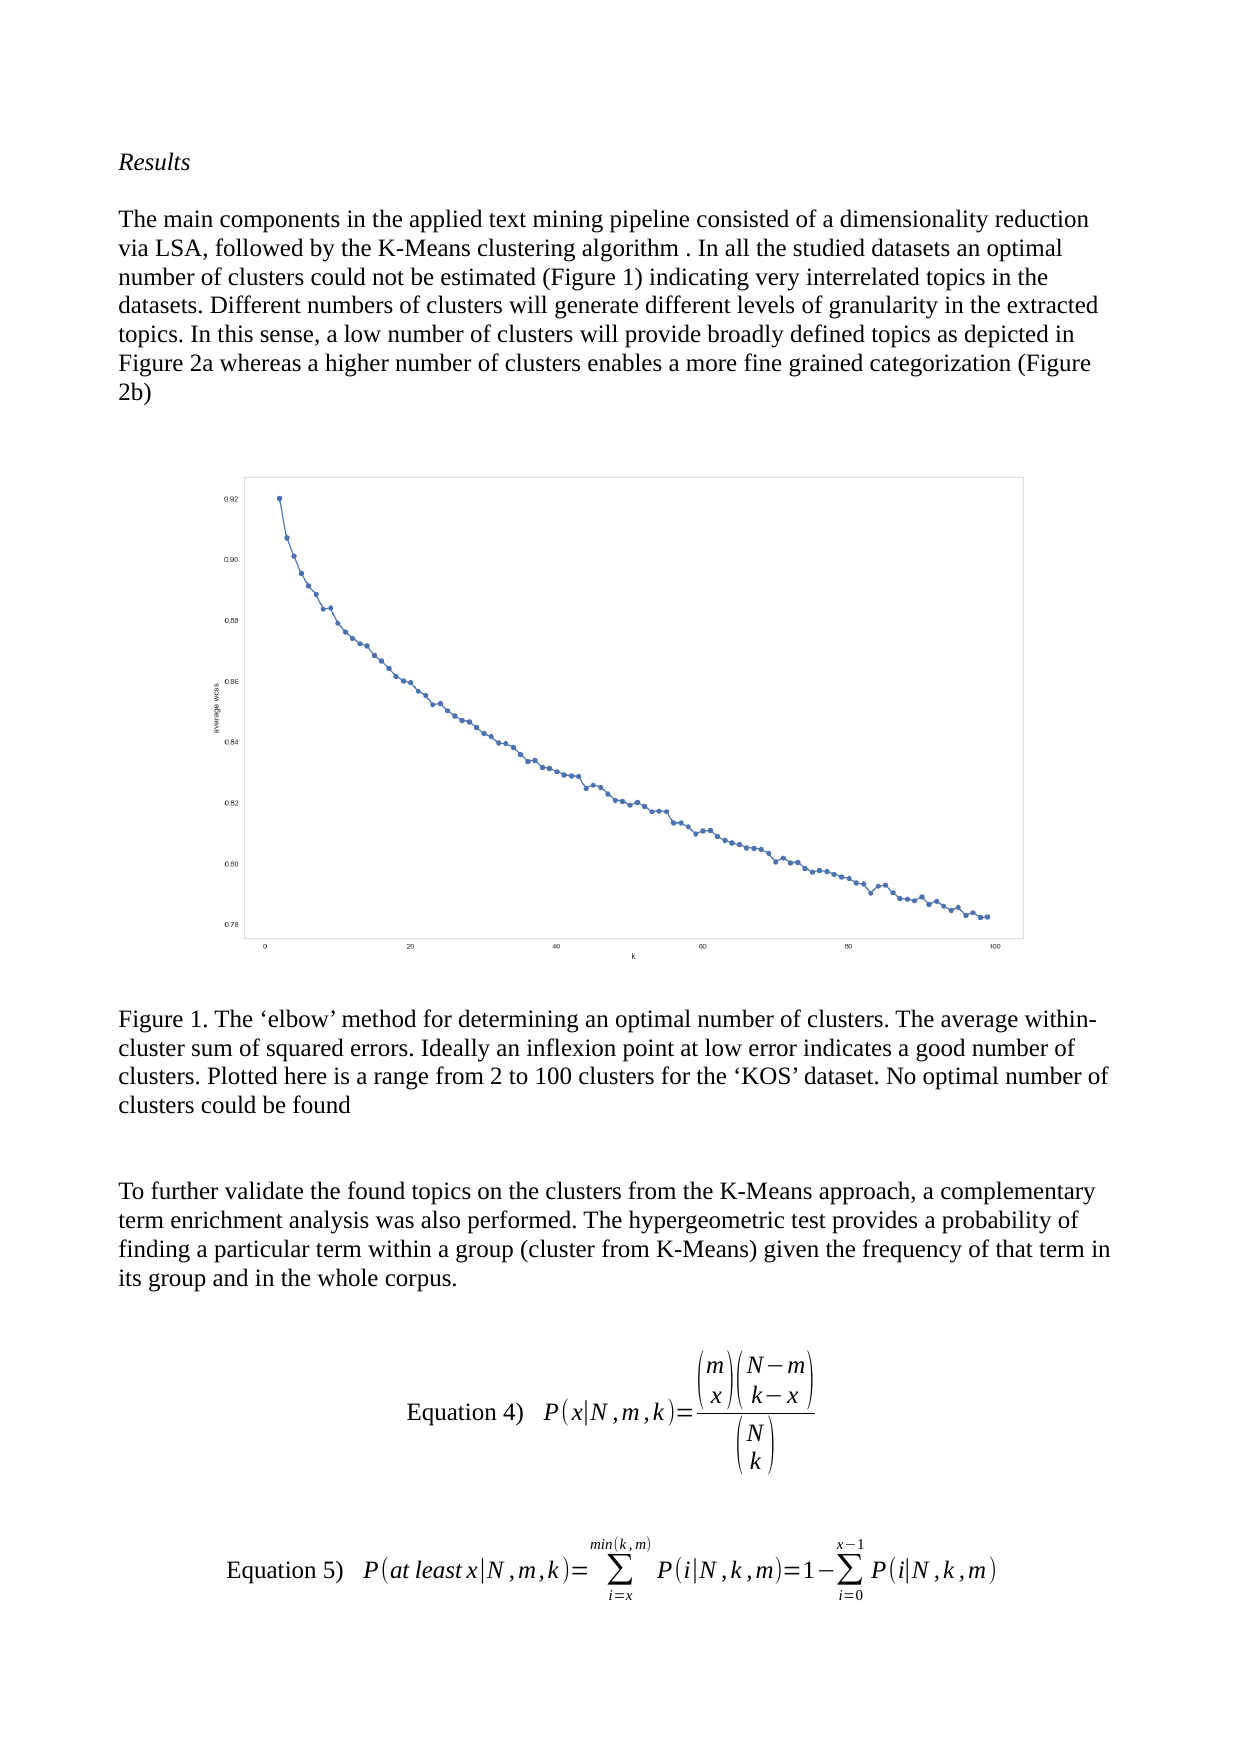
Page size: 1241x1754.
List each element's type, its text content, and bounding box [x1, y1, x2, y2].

text Equation 4) [118, 1349, 1122, 1477]
text Figure 1. The ‘elbow’ method for determining an optimal number of clusters. The average within-cluster sum of squared errors. Ideally an inflexion point at low error indicates a good number of clusters. Plotted here is a range from 2 to 100 clusters for the ‘KOS’ dataset. No optimal number of clusters could be found [118, 1004, 1122, 1119]
picture [118, 405, 1123, 1004]
text To further validate the found topics on the clusters from the K-Means approach, a complementary [118, 1176, 1122, 1205]
text term enrichment analysis was also performed. The hypergeometric test provides a probability of finding a particular term within a group (cluster from K-Means) given the frequency of that term in its group and in the whole corpus. [118, 1205, 1122, 1291]
text Results [118, 147, 1122, 176]
text The main components in the applied text mining pipeline consisted of a dimensionality reduction via LSA, followed by the K-Means clustering algorithm . In all the studied datasets an optimal number of clusters could not be estimated (Figure 1) indicating very interrelated topics in the datasets. Different numbers of clusters will generate different levels of granularity in the extracted topics. In this sense, a low number of clusters will provide broadly defined topics as depicted in Figure 2a whereas a higher number of clusters enables a more fine grained categorization (Figure 2b) [118, 204, 1122, 405]
text Equation 5) [118, 1535, 1122, 1604]
